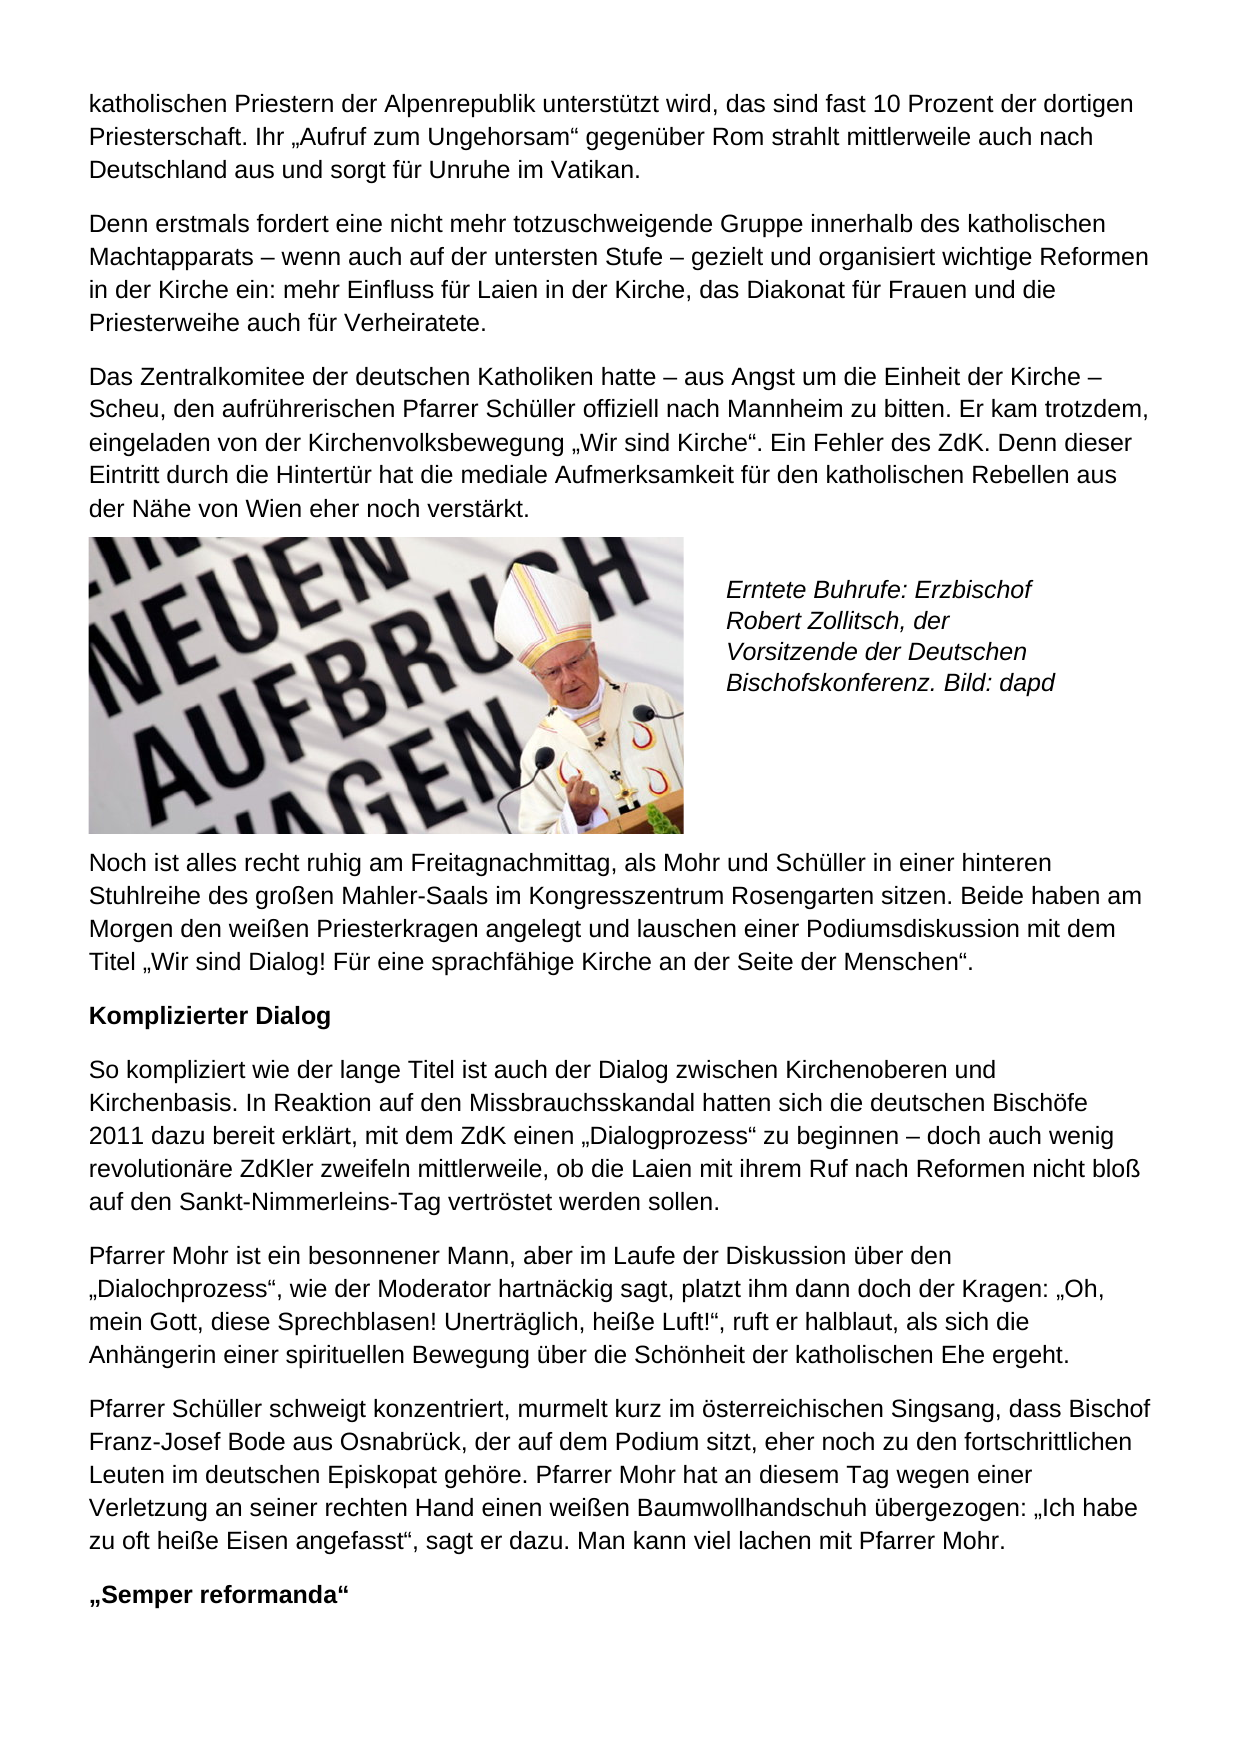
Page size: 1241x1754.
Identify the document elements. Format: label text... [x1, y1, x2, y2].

text Noch ist alles recht ruhig am Freitagnachmittag, als Mohr und Schüller in einer hinteren Stuhlreihe des großen Mahler-Saals im Kongresszentrum Rosengarten sitzen. Beide haben am Morgen den weißen Priesterkragen angelegt und lauschen einer Podiumsdiskussion mit dem Titel „Wir sind Dialog! Für eine sprachfähige Kirche an der Seite der Menschen“. [88, 848, 1152, 976]
text „Semper reformanda“ [88, 1580, 1152, 1609]
text Denn erstmals fordert eine nicht mehr totzuschweigende Gruppe innerhalb des katholischen Machtapparats – wenn auch auf der untersten Stufe – gezielt und organisiert wichtige Reformen in der Kirche ein: mehr Einfluss für Laien in der Kirche, das Diakonat für Frauen und die Priesterweihe auch für Verheiratete. [88, 208, 1152, 336]
text Komplizierter Dialog [88, 1001, 1152, 1030]
text Pfarrer Mohr ist ein besonnener Mann, aber im Laufe der Diskussion über den „Dialochprozess“, wie der Moderator hartnäckig sagt, platzt ihm dann doch der Kragen: „Oh, mein Gott, diese Sprechblasen! Unerträglich, heiße Luft!“, ruft er halblaut, als sich die Anhängerin einer spirituellen Bewegung über die Schönheit der katholischen Ehe ergeht. [88, 1241, 1152, 1369]
text katholischen Priestern der Alpenrepublik unterstützt wird, das sind fast 10 Prozent der dortigen Priesterschaft. Ihr „Aufruf zum Ungehorsam“ gegenüber Rom strahlt mittlerweile auch nach Deutschland aus und sorgt für Unruhe im Vatikan. [88, 89, 1152, 183]
text Das Zentralkomitee der deutschen Katholiken hatte – aus Angst um die Einheit der Kirche – Scheu, den aufrührerischen Pfarrer Schüller offiziell nach Mannheim zu bitten. Er kam trotzdem, eingeladen von der Kirchenvolksbewegung „Wir sind Kirche“. Ein Fehler des ZdK. Denn dieser Eintritt durch die Hintertür hat die mediale Aufmerksamkeit für den katholischen Rebellen aus der Nähe von Wien eher noch verstärkt. [88, 361, 1152, 522]
text Erntete Buhrufe: Erzbischof Robert Zollitsch, der Vorsitzende der Deutschen Bischofskonferenz. Bild: dapd [726, 576, 1083, 696]
text So kompliziert wie der lange Titel ist auch der Dialog zwischen Kirchenoberen und Kirchenbasis. In Reaktion auf den Missbrauchsskandal hatten sich die deutschen Bischöfe 2011 dazu bereit erklärt, mit dem ZdK einen „Dialogprozess“ zu beginnen – doch auch wenig revolutionäre ZdKler zweifeln mittlerweile, ob die Laien mit ihrem Ruf nach Reformen nicht bloß auf den Sankt-Nimmerleins-Tag vertröstet werden sollen. [88, 1055, 1152, 1216]
text Pfarrer Schüller schweigt konzentriert, murmelt kurz im österreichischen Singsang, dass Bischof Franz-Josef Bode aus Osnabrück, der auf dem Podium sitzt, eher noch zu den fortschrittlichen Leuten im deutschen Episkopat gehöre. Pfarrer Mohr hat an diesem Tag wegen einer Verletzung an seiner rechten Hand einen weißen Baumwollhandschuh übergezogen: „Ich habe zu oft heiße Eisen angefasst“, sagt er dazu. Man kann viel lachen mit Pfarrer Mohr. [88, 1394, 1152, 1555]
